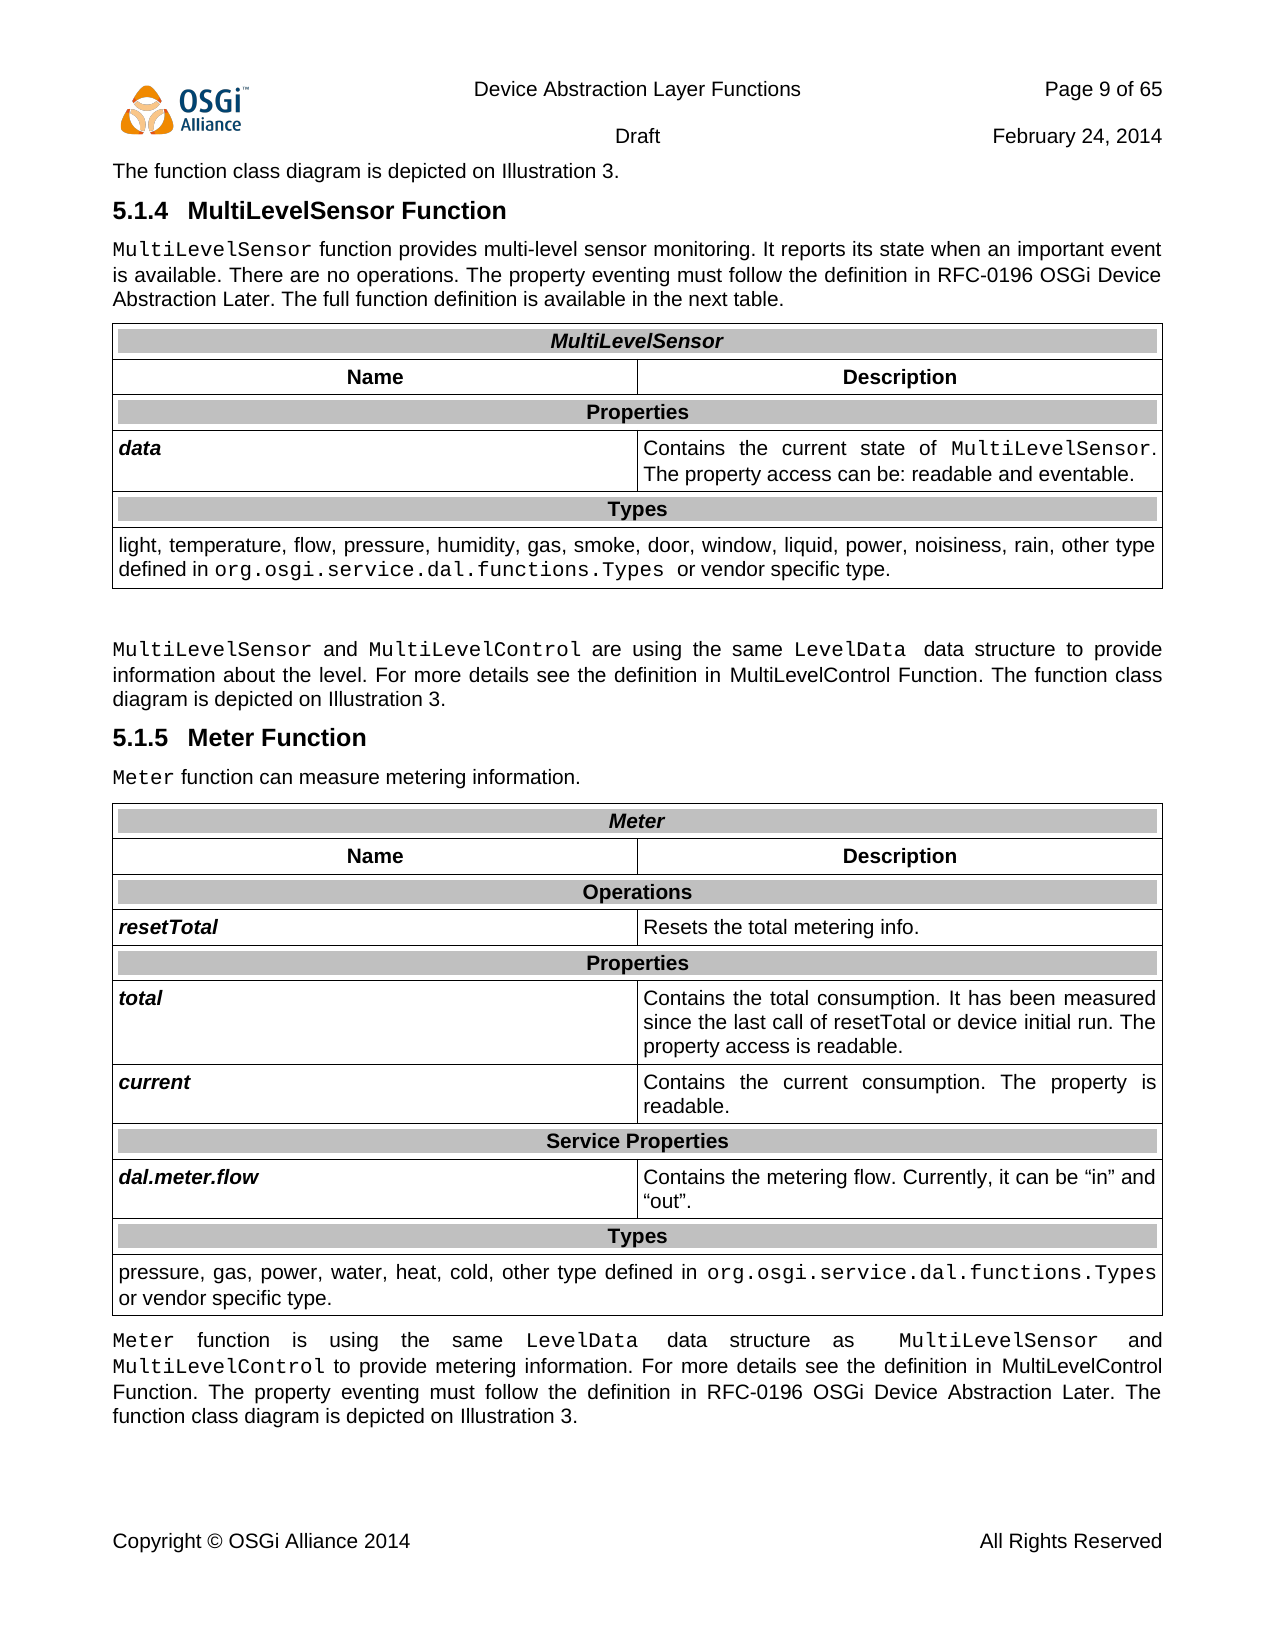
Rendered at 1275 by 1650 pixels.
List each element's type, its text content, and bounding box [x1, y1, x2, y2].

table_header MultiLevelSensor [113, 324, 1162, 359]
table_cell Types [113, 1219, 1162, 1254]
table_cell Description [638, 839, 1162, 874]
table_cell Contains the total consumption. It has been measured since the last call of resetTotal or device initial run. The property access is readable. [638, 981, 1162, 1064]
table_cell Properties [113, 395, 1162, 430]
subtitle Meter Function [112, 723, 1162, 752]
table_cell pressure, gas, power, water, heat, cold, other type defined in org.osgi.service.dal.functions.Types or vendor specific type. [113, 1255, 1162, 1315]
table_cell Contains the current state of MultiLevelSensor. The property access can be: readable and eventable. [638, 431, 1162, 491]
table_cell Name [113, 360, 637, 394]
table_cell Resets the total metering info. [638, 910, 1162, 945]
table_cell Service Properties [113, 1124, 1162, 1159]
table_cell Description [638, 360, 1162, 394]
table_cell data [113, 431, 637, 491]
text Meter function is using the same LevelData data structure as MultiLevelSensor and MultiLevelControl to provide metering information. For more details see the definition in MultiLevelControl Function. The property eventing must follow the definition in RFC-0196 OSGi Device Abstraction Later. The function class diagram is depicted on Illustration 3. [112, 1328, 1162, 1427]
picture [113, 78, 257, 142]
table_cell current [113, 1065, 637, 1123]
text MultiLevelSensor function provides multi-level sensor monitoring. It reports its state when an important event is available. There are no operations. The property eventing must follow the definition in RFC-0196 OSGi Device Abstraction Later. The full function definition is available in the next table. [112, 237, 1162, 311]
subtitle MultiLevelSensor Function [112, 196, 1162, 224]
table_cell resetTotal [113, 910, 637, 945]
text Meter function can measure metering information. [112, 764, 1162, 790]
table_cell Properties [113, 946, 1162, 980]
table_cell Contains the metering flow. Currently, it can be “in” and “out”. [638, 1160, 1162, 1218]
text MultiLevelSensor and MultiLevelControl are using the same LevelData data structure to provide information about the level. For more details see the definition in MultiLevelControl Function. The function class diagram is depicted on Illustration 3. [112, 637, 1162, 711]
table_header Meter [113, 804, 1162, 838]
table_cell Name [113, 839, 637, 874]
table_cell dal.meter.flow [113, 1160, 637, 1218]
text The function class diagram is depicted on Illustration 3. [112, 159, 1162, 183]
table_cell Types [113, 492, 1162, 527]
table_cell Operations [113, 875, 1162, 909]
table_cell Contains the current consumption. The property is readable. [638, 1065, 1162, 1123]
table_cell light, temperature, flow, pressure, humidity, gas, smoke, door, window, liquid, power, noisiness, rain, other type defined in org.osgi.service.dal.functions.Types or vendor specific type. [113, 528, 1162, 588]
table_cell total [113, 981, 637, 1064]
